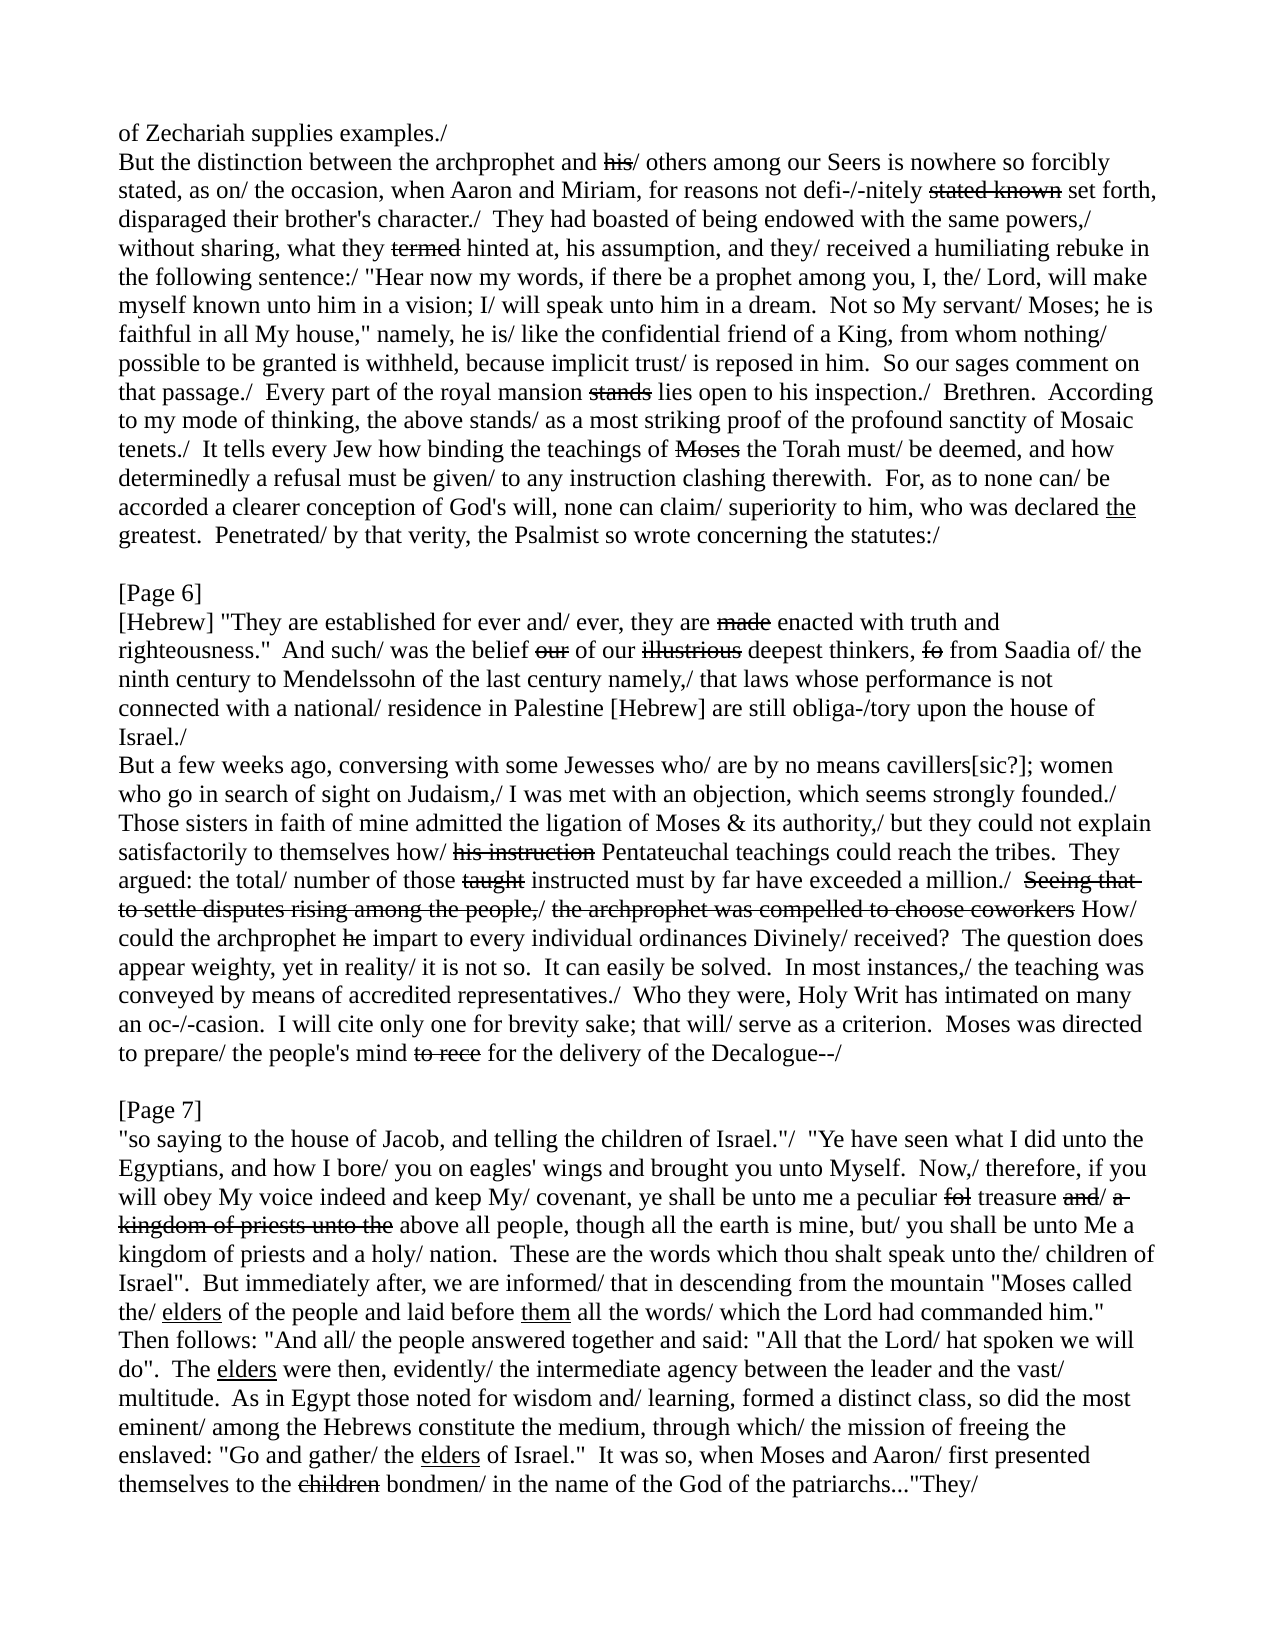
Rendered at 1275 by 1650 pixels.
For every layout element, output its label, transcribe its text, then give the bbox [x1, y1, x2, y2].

text [Hebrew] "They are established for ever and/ ever, they are made enacted with truth and righteousness." And such/ was the belief our of our illustrious deepest thinkers, fo from Saadia of/ the ninth century to Mendelssohn of the last century namely,/ that laws whose performance is not connected with a national/ residence in Palestine [Hebrew] are still obliga-/tory upon the house of Israel./ [118, 607, 1157, 751]
text But the distinction between the archprophet and his/ others among our Seers is nowhere so forcibly stated, as on/ the occasion, when Aaron and Miriam, for reasons not defi-/-nitely stated known set forth, disparaged their brother's character./ They had boasted of being endowed with the same powers,/ without sharing, what they termed hinted at, his assumption, and they/ received a humiliating rebuke in the following sentence:/ "Hear now my words, if there be a prophet among you, I, the/ Lord, will make myself known unto him in a vision; I/ will speak unto him in a dream. Not so My servant/ Moses; he is faithful in all My house," namely, he is/ like the confidential friend of a King, from whom nothing/ possible to be granted is withheld, because implicit trust/ is reposed in him. So our sages comment on that passage./ Every part of the royal mansion stands lies open to his inspection./ Brethren. According to my mode of thinking, the above stands/ as a most striking proof of the profound sanctity of Mosaic tenets./ It tells every Jew how binding the teachings of Moses the Torah must/ be deemed, and how determinedly a refusal must be given/ to any instruction clashing therewith. For, as to none can/ be accorded a clearer conception of God's will, none can claim/ superiority to him, who was declared the greatest. Penetrated/ by that verity, the Psalmist so wrote concerning the statutes:/ [118, 147, 1157, 549]
text of Zechariah supplies examples./ [118, 118, 1157, 147]
text [Page 6] [118, 578, 1157, 607]
text But a few weeks ago, conversing with some Jewesses who/ are by no means cavillers[sic?]; women who go in search of sight on Judaism,/ I was met with an objection, which seems strongly founded./ Those sisters in faith of mine admitted the ligation of Moses & its authority,/ but they could not explain satisfactorily to themselves how/ his instruction Pentateuchal teachings could reach the tribes. They argued: the total/ number of those taught instructed must by far have exceeded a million./ Seeing that to settle disputes rising among the people,/ the archprophet was compelled to choose coworkers How/ could the archprophet he impart to every individual ordinances Divinely/ received? The question does appear weighty, yet in reality/ it is not so. It can easily be solved. In most instances,/ the teaching was conveyed by means of accredited representatives./ Who they were, Holy Writ has intimated on many an oc-/-casion. I will cite only one for brevity sake; that will/ serve as a criterion. Moses was directed to prepare/ the people's mind to rece for the delivery of the Decalogue--/ [118, 751, 1157, 1067]
text [Page 7] [118, 1096, 1157, 1124]
text "so saying to the house of Jacob, and telling the children of Israel."/ "Ye have seen what I did unto the Egyptians, and how I bore/ you on eagles' wings and brought you unto Myself. Now,/ therefore, if you will obey My voice indeed and keep My/ covenant, ye shall be unto me a peculiar fol treasure and/ a kingdom of priests unto the above all people, though all the earth is mine, but/ you shall be unto Me a kingdom of priests and a holy/ nation. These are the words which thou shalt speak unto the/ children of Israel". But immediately after, we are informed/ that in descending from the mountain "Moses called the/ elders of the people and laid before them all the words/ which the Lord had commanded him." Then follows: "And all/ the people answered together and said: "All that the Lord/ hat spoken we will do". The elders were then, evidently/ the intermediate agency between the leader and the vast/ multitude. As in Egypt those noted for wisdom and/ learning, formed a distinct class, so did the most eminent/ among the Hebrews constitute the medium, through which/ the mission of freeing the enslaved: "Go and gather/ the elders of Israel." It was so, when Moses and Aaron/ first presented themselves to the children bondmen/ in the name of the God of the patriarchs..."They/ [118, 1124, 1157, 1498]
